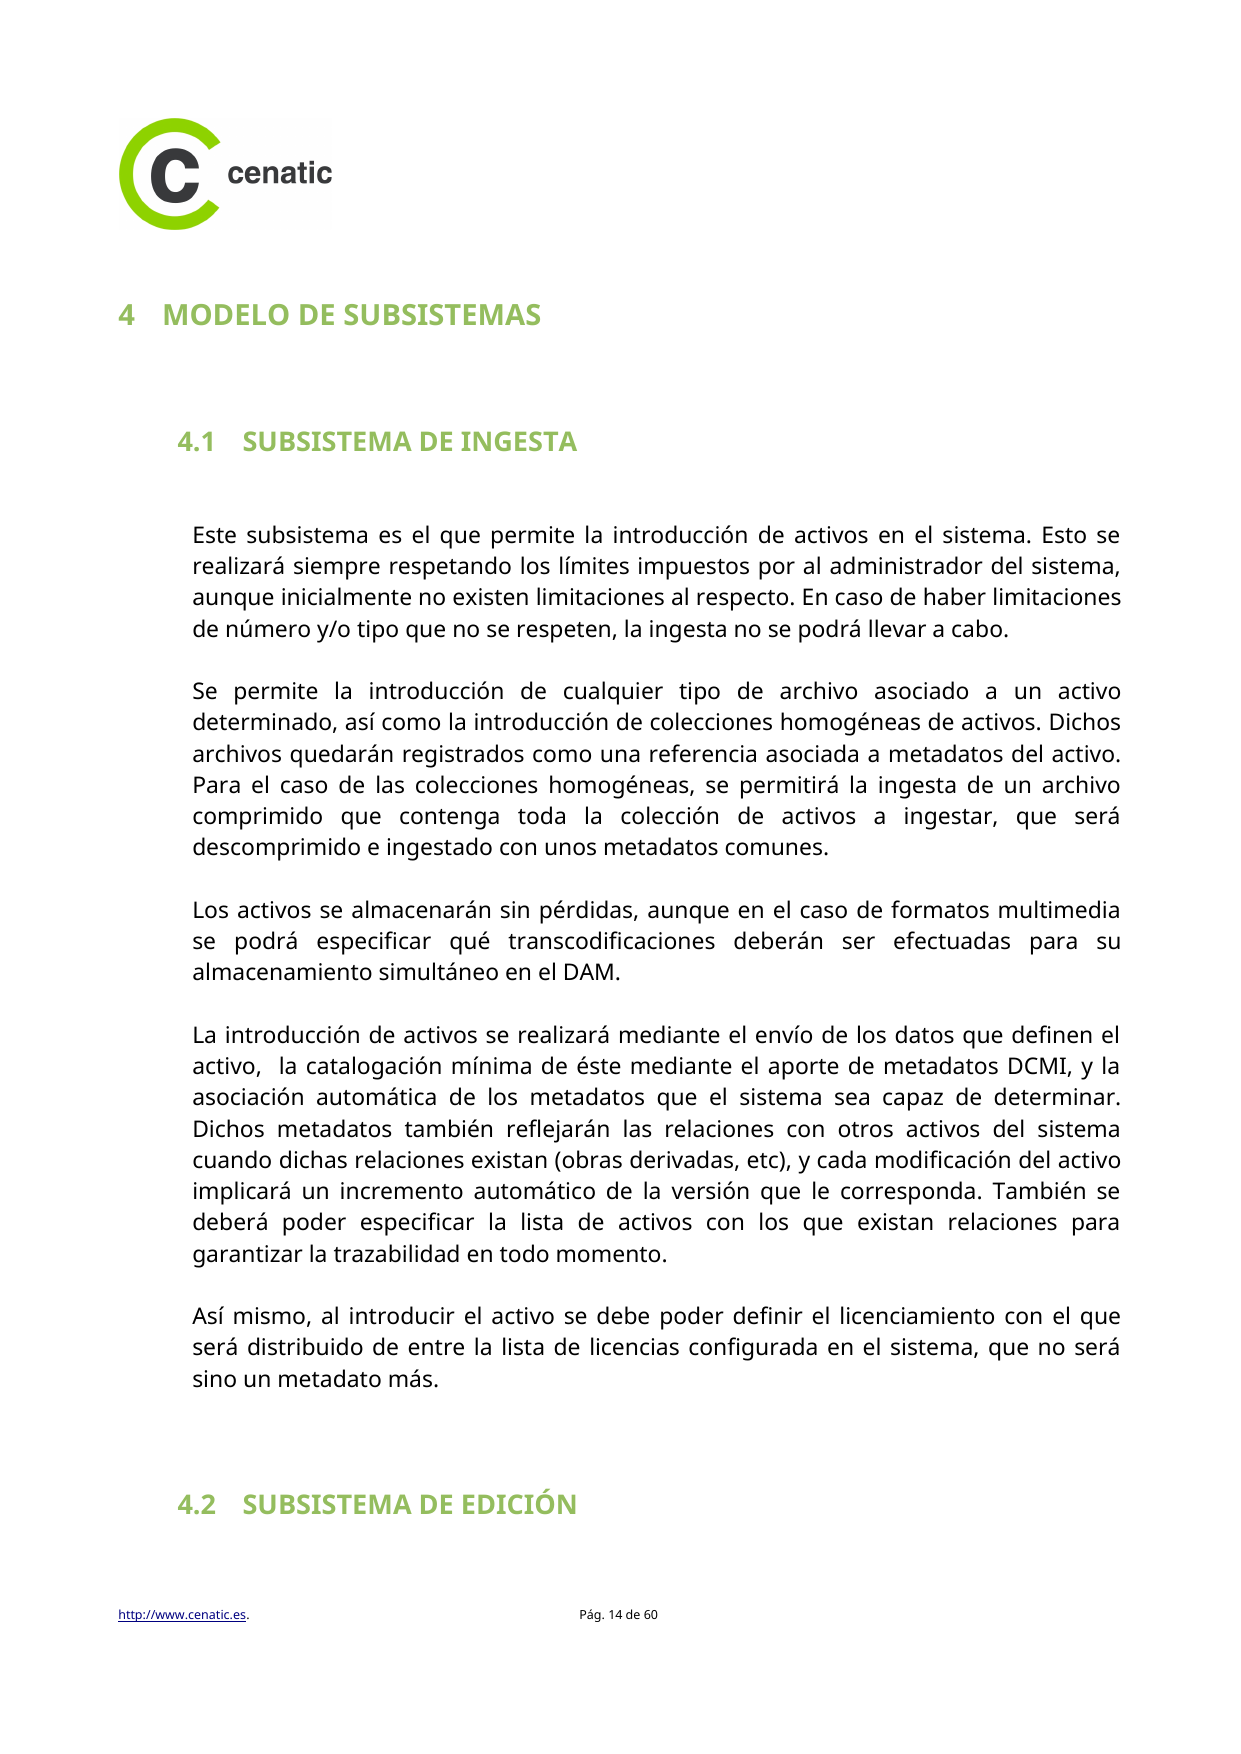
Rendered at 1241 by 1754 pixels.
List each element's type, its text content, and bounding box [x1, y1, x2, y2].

subtitle SUBSISTEMA DE INGESTA [118, 423, 1122, 460]
text Los activos se almacenarán sin pérdidas, aunque en el caso de formatos multimedia se podrá especificar qué transcodificaciones deberán ser efectuadas para su almacenamiento simultáneo en el DAM. [192, 894, 1122, 987]
subtitle SUBSISTEMA DE EDICIÓN [118, 1486, 1122, 1523]
text Se permite la introducción de cualquier tipo de archivo asociado a un activo determinado, así como la introducción de colecciones homogéneas de activos. Dichos archivos quedarán registrados como una referencia asociada a metadatos del activo. Para el caso de las colecciones homogéneas, se permitirá la ingesta de un archivo comprimido que contenga toda la colección de activos a ingestar, que será descomprimido e ingestado con unos metadatos comunes. [192, 675, 1122, 862]
text Así mismo, al introducir el activo se debe poder definir el licenciamiento con el que será distribuido de entre la lista de licencias configurada en el sistema, que no será sino un metadato más. [192, 1300, 1122, 1394]
picture [119, 118, 332, 230]
text La introducción de activos se realizará mediante el envío de los datos que definen el activo, la catalogación mínima de éste mediante el aporte de metadatos DCMI, y la asociación automática de los metadatos que el sistema sea capaz de determinar. Dichos metadatos también reflejarán las relaciones con otros activos del sistema cuando dichas relaciones existan (obras derivadas, etc), y cada modificación del activo implicará un incremento automático de la versión que le corresponda. También se deberá poder especificar la lista de activos con los que existan relaciones para garantizar la trazabilidad en todo momento. [192, 1019, 1122, 1269]
text Este subsistema es el que permite la introducción de activos en el sistema. Esto se realizará siempre respetando los límites impuestos por al administrador del sistema, aunque inicialmente no existen limitaciones al respecto. En caso de haber limitaciones de número y/o tipo que no se respeten, la ingesta no se podrá llevar a cabo. [192, 519, 1122, 644]
subtitle MODELO DE SUBSISTEMAS [118, 294, 1122, 334]
